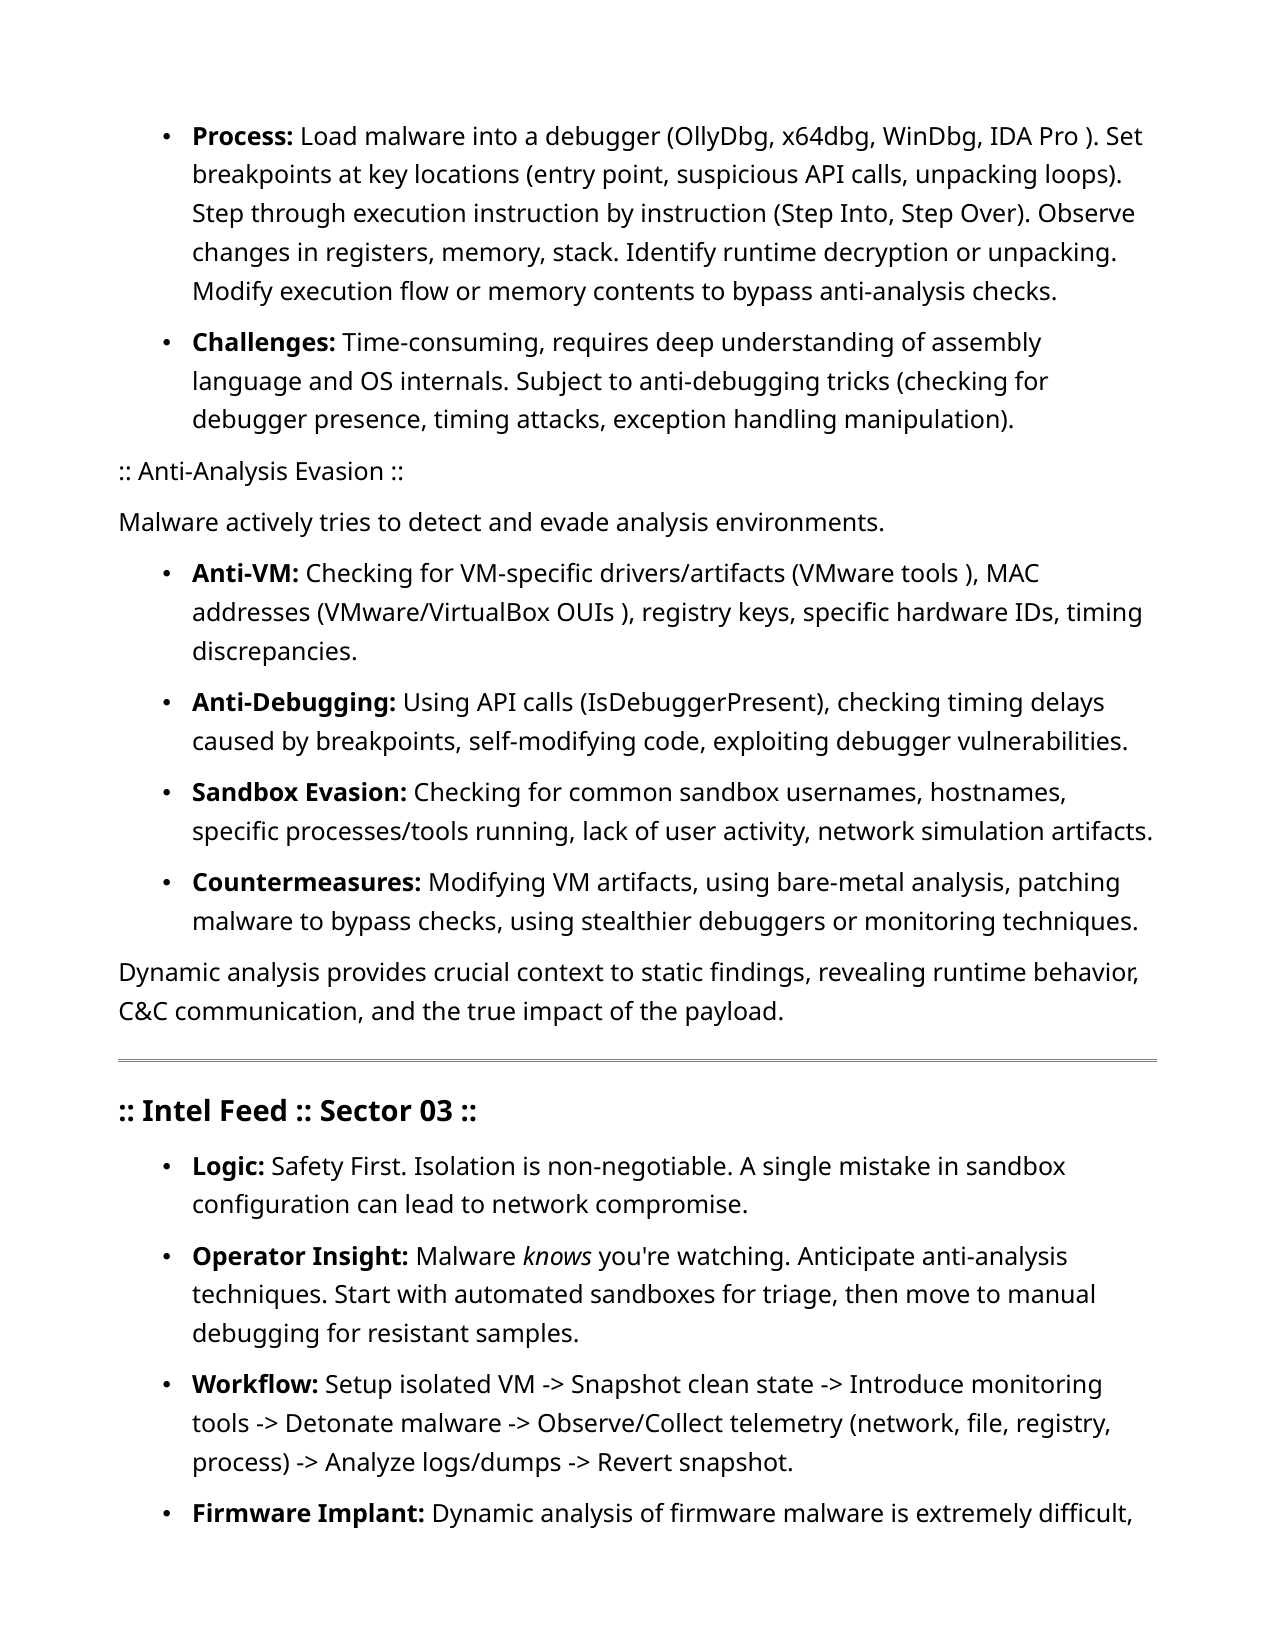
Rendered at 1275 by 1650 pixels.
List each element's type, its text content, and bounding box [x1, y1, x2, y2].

list Firmware Implant: Dynamic analysis of firmware malware is extremely difficult, [162, 1496, 1157, 1530]
text Malware actively tries to detect and evade analysis environments. [118, 504, 1157, 538]
list Challenges: Time-consuming, requires deep understanding of assembly language and OS internals. Subject to anti-debugging tricks (checking for debugger presence, timing attacks, exception handling manipulation). [162, 324, 1157, 436]
list Anti-VM: Checking for VM-specific drivers/artifacts (VMware tools ), MAC addresses (VMware/VirtualBox OUIs ), registry keys, specific hardware IDs, timing discrepancies. [162, 556, 1157, 667]
text :: Anti-Analysis Evasion :: [118, 453, 1157, 487]
list Logic: Safety First. Isolation is non-negotiable. A single mistake in sandbox configuration can lead to network compromise. [162, 1148, 1157, 1221]
text Dynamic analysis provides crucial context to static findings, revealing runtime behavior, C&C communication, and the true impact of the payload. [118, 954, 1157, 1027]
list Sandbox Evasion: Checking for common sandbox usernames, hostnames, specific processes/tools running, lack of user activity, network simulation artifacts. [162, 774, 1157, 847]
list Workflow: Setup isolated VM -> Snapshot clean state -> Introduce monitoring tools -> Detonate malware -> Observe/Collect telemetry (network, file, registry, process) -> Analyze logs/dumps -> Revert snapshot. [162, 1367, 1157, 1478]
list Operator Insight: Malware knows you're watching. Anticipate anti-analysis techniques. Start with automated sandboxes for triage, then move to manual debugging for resistant samples. [162, 1238, 1157, 1350]
list Countermeasures: Modifying VM artifacts, using bare-metal analysis, patching malware to bypass checks, using stealthier debuggers or monitoring techniques. [162, 864, 1157, 937]
list Process: Load malware into a debugger (OllyDbg, x64dbg, WinDbg, IDA Pro ). Set breakpoints at key locations (entry point, suspicious API calls, unpacking loops). Step through execution instruction by instruction (Step Into, Step Over). Observe changes in registers, memory, stack. Identify runtime decryption or unpacking. Modify execution flow or memory contents to bypass anti-analysis checks. [162, 118, 1157, 307]
list Anti-Debugging: Using API calls (IsDebuggerPresent), checking timing delays caused by breakpoints, self-modifying code, exploiting debugger vulnerabilities. [162, 684, 1157, 757]
subtitle :: Intel Feed :: Sector 03 :: [118, 1091, 1157, 1130]
